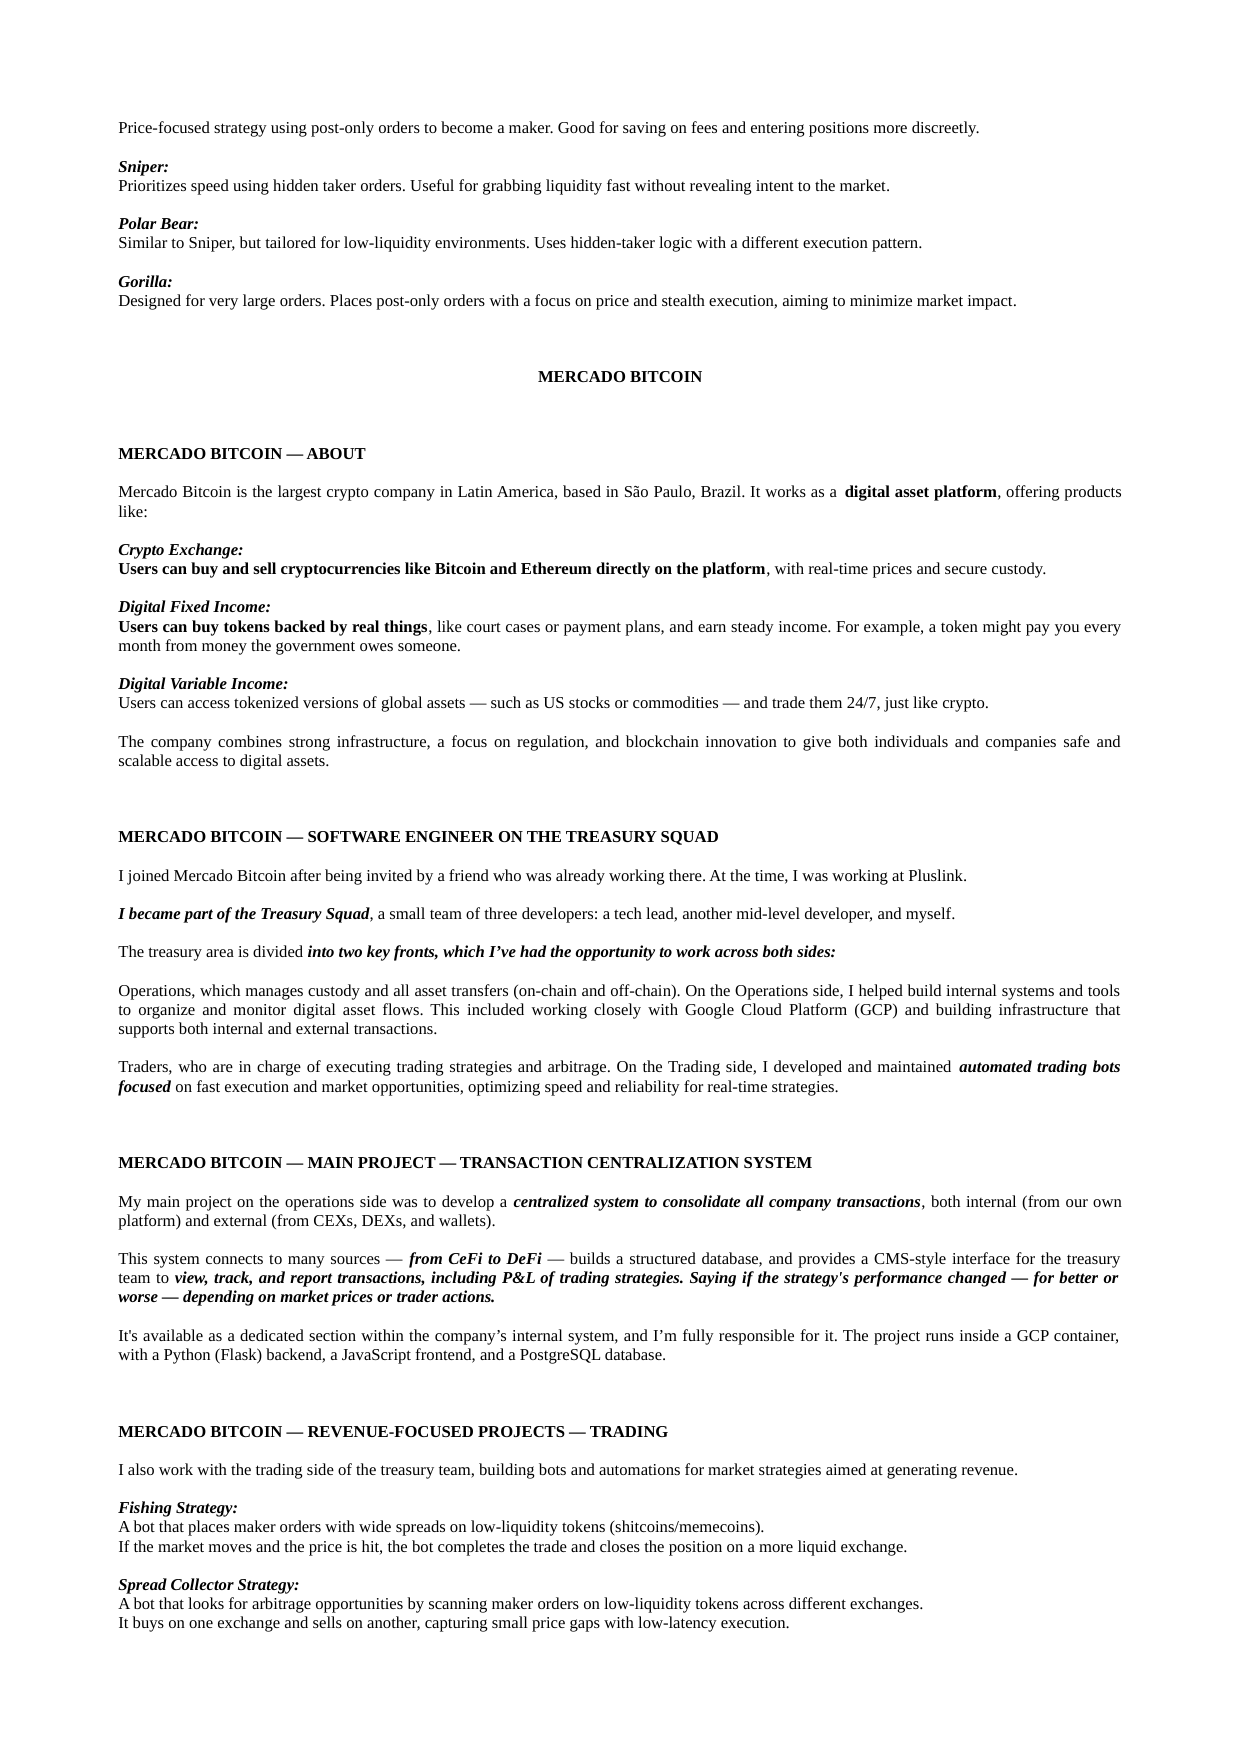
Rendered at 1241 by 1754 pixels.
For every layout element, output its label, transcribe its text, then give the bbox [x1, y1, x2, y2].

text MERCADO BITCOIN — REVENUE-FOCUSED PROJECTS — TRADING [118, 1421, 1122, 1441]
text Mercado Bitcoin is the largest crypto company in Latin America, based in São Paulo, Brazil. It works as a digital asset platform, offering products like: [118, 482, 1122, 521]
text Prioritizes speed using hidden taker orders. Useful for grabbing liquidity fast without revealing intent to the market. [118, 176, 1122, 195]
text It buys on one exchange and sells on another, capturing small price gaps with low-latency execution. [118, 1613, 1122, 1632]
text MERCADO BITCOIN — MAIN PROJECT — TRANSACTION CENTRALIZATION SYSTEM [118, 1153, 1122, 1172]
text Sniper: [118, 156, 1122, 176]
text A bot that places maker orders with wide spreads on low-liquidity tokens (shitcoins/memecoins). [118, 1517, 1122, 1536]
text Spread Collector Strategy: [118, 1575, 1122, 1594]
text Polar Bear: [118, 214, 1122, 233]
text Digital Variable Income: [118, 674, 1122, 693]
text Users can access tokenized versions of global assets — such as US stocks or commodities — and trade them 24/7, just like crypto. [118, 693, 1122, 712]
text I became part of the Treasury Squad, a small team of three developers: a tech lead, another mid-level developer, and myself. [118, 904, 1122, 923]
text My main project on the operations side was to develop a centralized system to consolidate all company transactions, both internal (from our own platform) and external (from CEXs, DEXs, and wallets). [118, 1191, 1122, 1230]
text Similar to Sniper, but tailored for low-liquidity environments. Uses hidden-taker logic with a different execution pattern. [118, 233, 1122, 252]
text I joined Mercado Bitcoin after being invited by a friend who was already working there. At the time, I was working at Pluslink. [118, 866, 1122, 885]
text Operations, which manages custody and all asset transfers (on-chain and off-chain). On the Operations side, I helped build internal systems and tools to organize and monitor digital asset flows. This included working closely with Google Cloud Platform (GCP) and building infrastructure that supports both internal and external transactions. [118, 981, 1122, 1038]
text MERCADO BITCOIN [118, 367, 1122, 386]
text MERCADO BITCOIN — ABOUT [118, 444, 1122, 463]
text A bot that looks for arbitrage opportunities by scanning maker orders on low-liquidity tokens across different exchanges. [118, 1594, 1122, 1613]
text Users can buy and sell cryptocurrencies like Bitcoin and Ethereum directly on the platform, with real-time prices and secure custody. [118, 559, 1122, 578]
text Gorilla: [118, 271, 1122, 291]
text I also work with the trading side of the treasury team, building bots and automations for market strategies aimed at generating revenue. [118, 1460, 1122, 1479]
text The treasury area is divided into two key fronts, which I’ve had the opportunity to work across both sides: [118, 942, 1122, 961]
text This system connects to many sources — from CeFi to DeFi — builds a structured database, and provides a CMS-style interface for the treasury team to view, track, and report transactions, including P&L of trading strategies. Saying if the strategy's performance changed — for better or worse — depending on market prices or trader actions. [118, 1249, 1122, 1306]
text Price-focused strategy using post-only orders to become a maker. Good for saving on fees and entering positions more discreetly. [118, 118, 1122, 137]
text If the market moves and the price is hit, the bot completes the trade and closes the position on a more liquid exchange. [118, 1536, 1122, 1556]
text Users can buy tokens backed by real things, like court cases or payment plans, and earn steady income. For example, a token might pay you every month from money the government owes someone. [118, 616, 1122, 655]
text It's available as a dedicated section within the company’s internal system, and I’m fully responsible for it. The project runs inside a GCP container, with a Python (Flask) backend, a JavaScript frontend, and a PostgreSQL database. [118, 1326, 1122, 1364]
text MERCADO BITCOIN — SOFTWARE ENGINEER ON THE TREASURY SQUAD [118, 827, 1122, 846]
text Crypto Exchange: [118, 540, 1122, 559]
text Designed for very large orders. Places post-only orders with a focus on price and stealth execution, aiming to minimize market impact. [118, 291, 1122, 310]
text Traders, who are in charge of executing trading strategies and arbitrage. On the Trading side, I developed and maintained automated trading bots focused on fast execution and market opportunities, optimizing speed and reliability for real-time strategies. [118, 1057, 1122, 1096]
text Fishing Strategy: [118, 1498, 1122, 1517]
text Digital Fixed Income: [118, 597, 1122, 616]
text The company combines strong infrastructure, a focus on regulation, and blockchain innovation to give both individuals and companies safe and scalable access to digital assets. [118, 731, 1122, 770]
